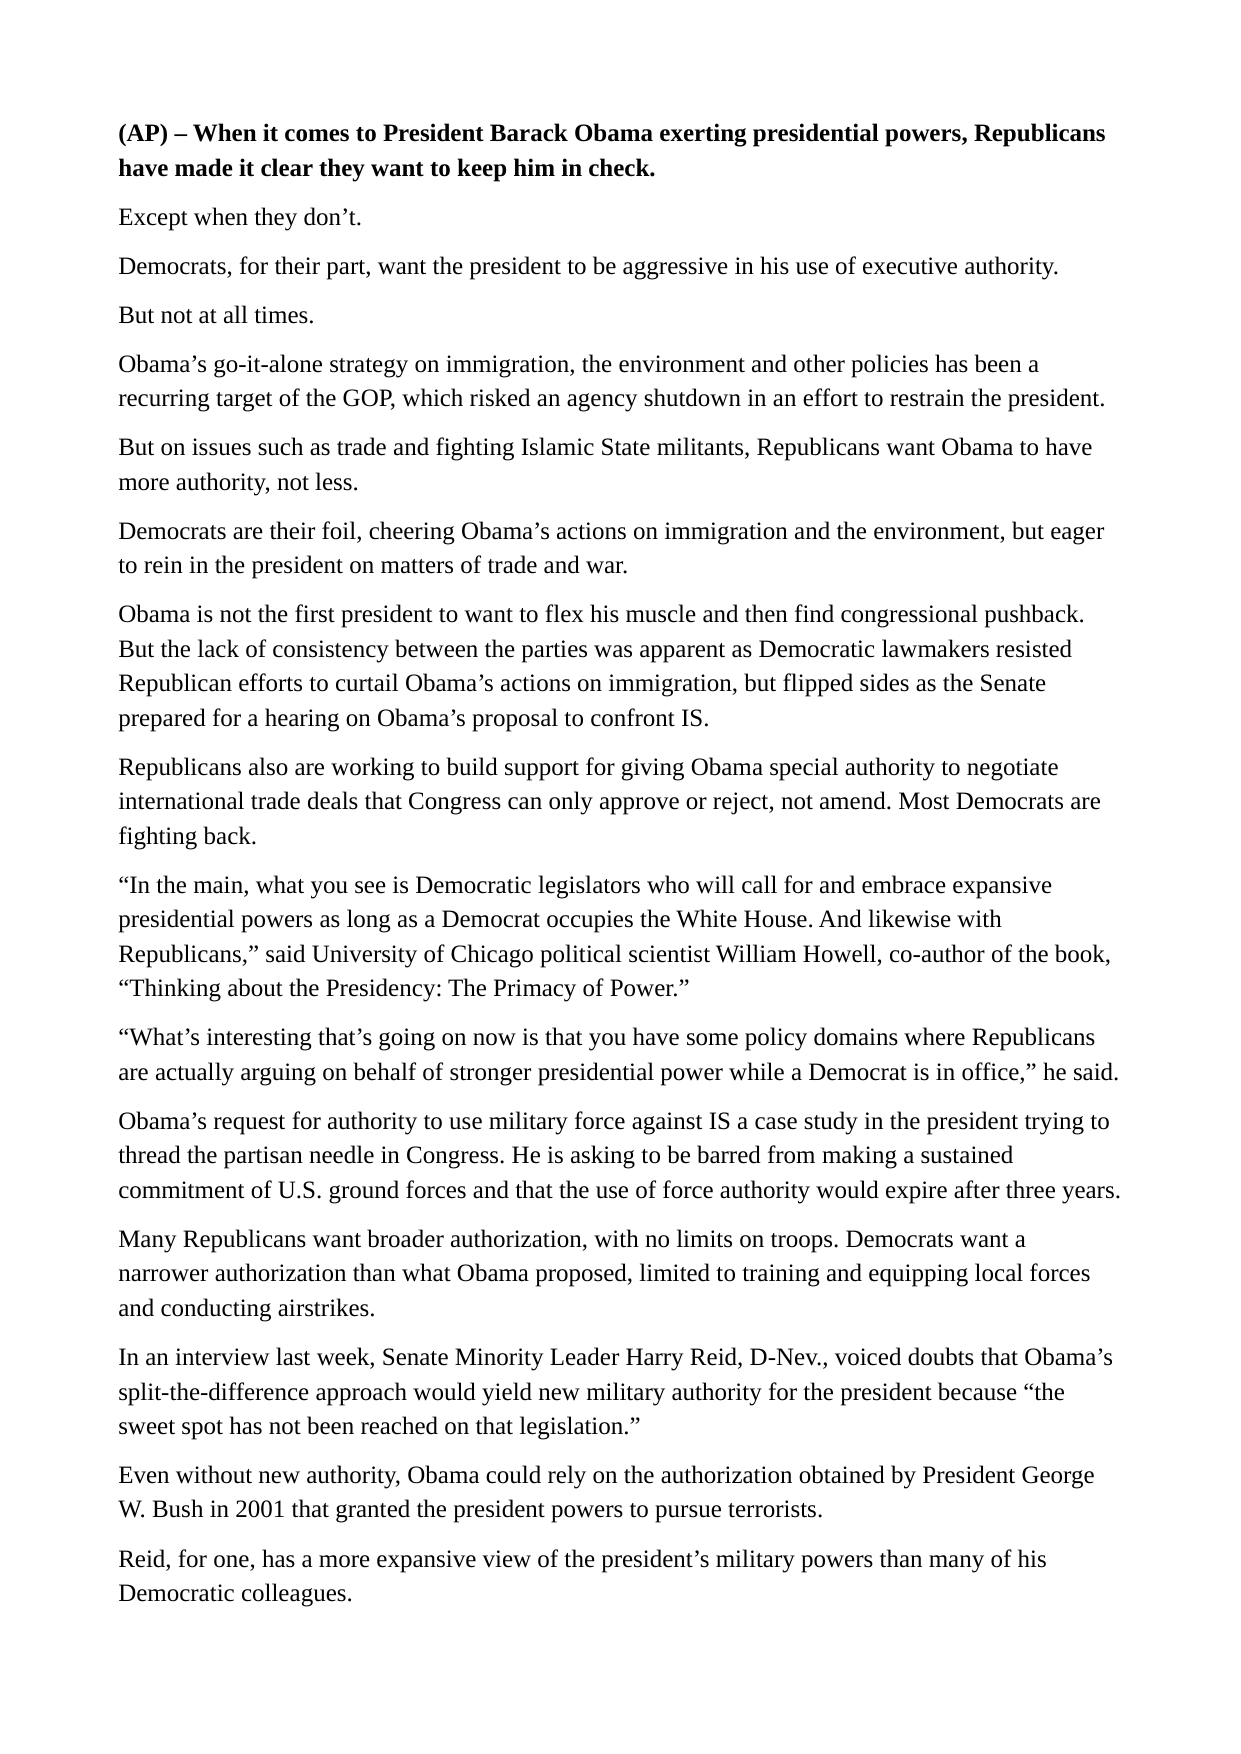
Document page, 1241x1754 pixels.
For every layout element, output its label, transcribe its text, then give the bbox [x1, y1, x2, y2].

text But not at all times. [118, 300, 1122, 328]
text Republicans also are working to build support for giving Obama special authority to negotiate international trade deals that Congress can only approve or reject, not amend. Most Democrats are fighting back. [118, 752, 1122, 850]
text Reid, for one, has a more expansive view of the president’s military powers than many of his Democratic colleagues. [118, 1544, 1122, 1607]
text “What’s interesting that’s going on now is that you have some policy domains where Republicans are actually arguing on behalf of stronger presidential power while a Democrat is in office,” he said. [118, 1022, 1122, 1086]
text “In the main, what you see is Democratic legislators who will call for and embrace expansive presidential powers as long as a Democrat occupies the White House. And likewise with Republicans,” said University of Chicago political scientist William Howell, co-author of the book, “Thinking about the Presidency: The Primacy of Power.” [118, 870, 1122, 1002]
text Even without new authority, Obama could rely on the authorization obtained by President George W. Bush in 2001 that granted the president powers to pursue terrorists. [118, 1460, 1122, 1523]
text Except when they don’t. [118, 202, 1122, 230]
text Obama’s go-it-alone strategy on immigration, the environment and other policies has been a recurring target of the GOP, which risked an agency shutdown in an effort to restrain the president. [118, 349, 1122, 412]
text Many Republicans want broader authorization, with no limits on troops. Democrats want a narrower authorization than what Obama proposed, limited to training and equipping local forces and conducting airstrikes. [118, 1224, 1122, 1322]
text But on issues such as trade and fighting Islamic State militants, Republicans want Obama to have more authority, not less. [118, 432, 1122, 496]
text Democrats are their foil, cheering Obama’s actions on immigration and the environment, but eager to rein in the president on matters of trade and war. [118, 516, 1122, 579]
text Democrats, for their part, want the president to be aggressive in his use of executive authority. [118, 251, 1122, 279]
text (AP) – When it comes to President Barack Obama exerting presidential powers, Republicans have made it clear they want to keep him in check. [118, 118, 1122, 181]
text In an interview last week, Senate Minority Leader Harry Reid, D-Nev., voiced doubts that Obama’s split-the-difference approach would yield new military authority for the president because “the sweet spot has not been reached on that legislation.” [118, 1342, 1122, 1440]
text Obama is not the first president to want to flex his muscle and then find congressional pushback. But the lack of consistency between the parties was apparent as Democratic lawmakers resisted Republican efforts to curtail Obama’s actions on immigration, but flipped sides as the Senate prepared for a hearing on Obama’s proposal to confront IS. [118, 599, 1122, 732]
text Obama’s request for authority to use military force against IS a case study in the president trying to thread the partisan needle in Congress. He is asking to be barred from making a sustained commitment of U.S. ground forces and that the use of force authority would expire after three years. [118, 1106, 1122, 1204]
